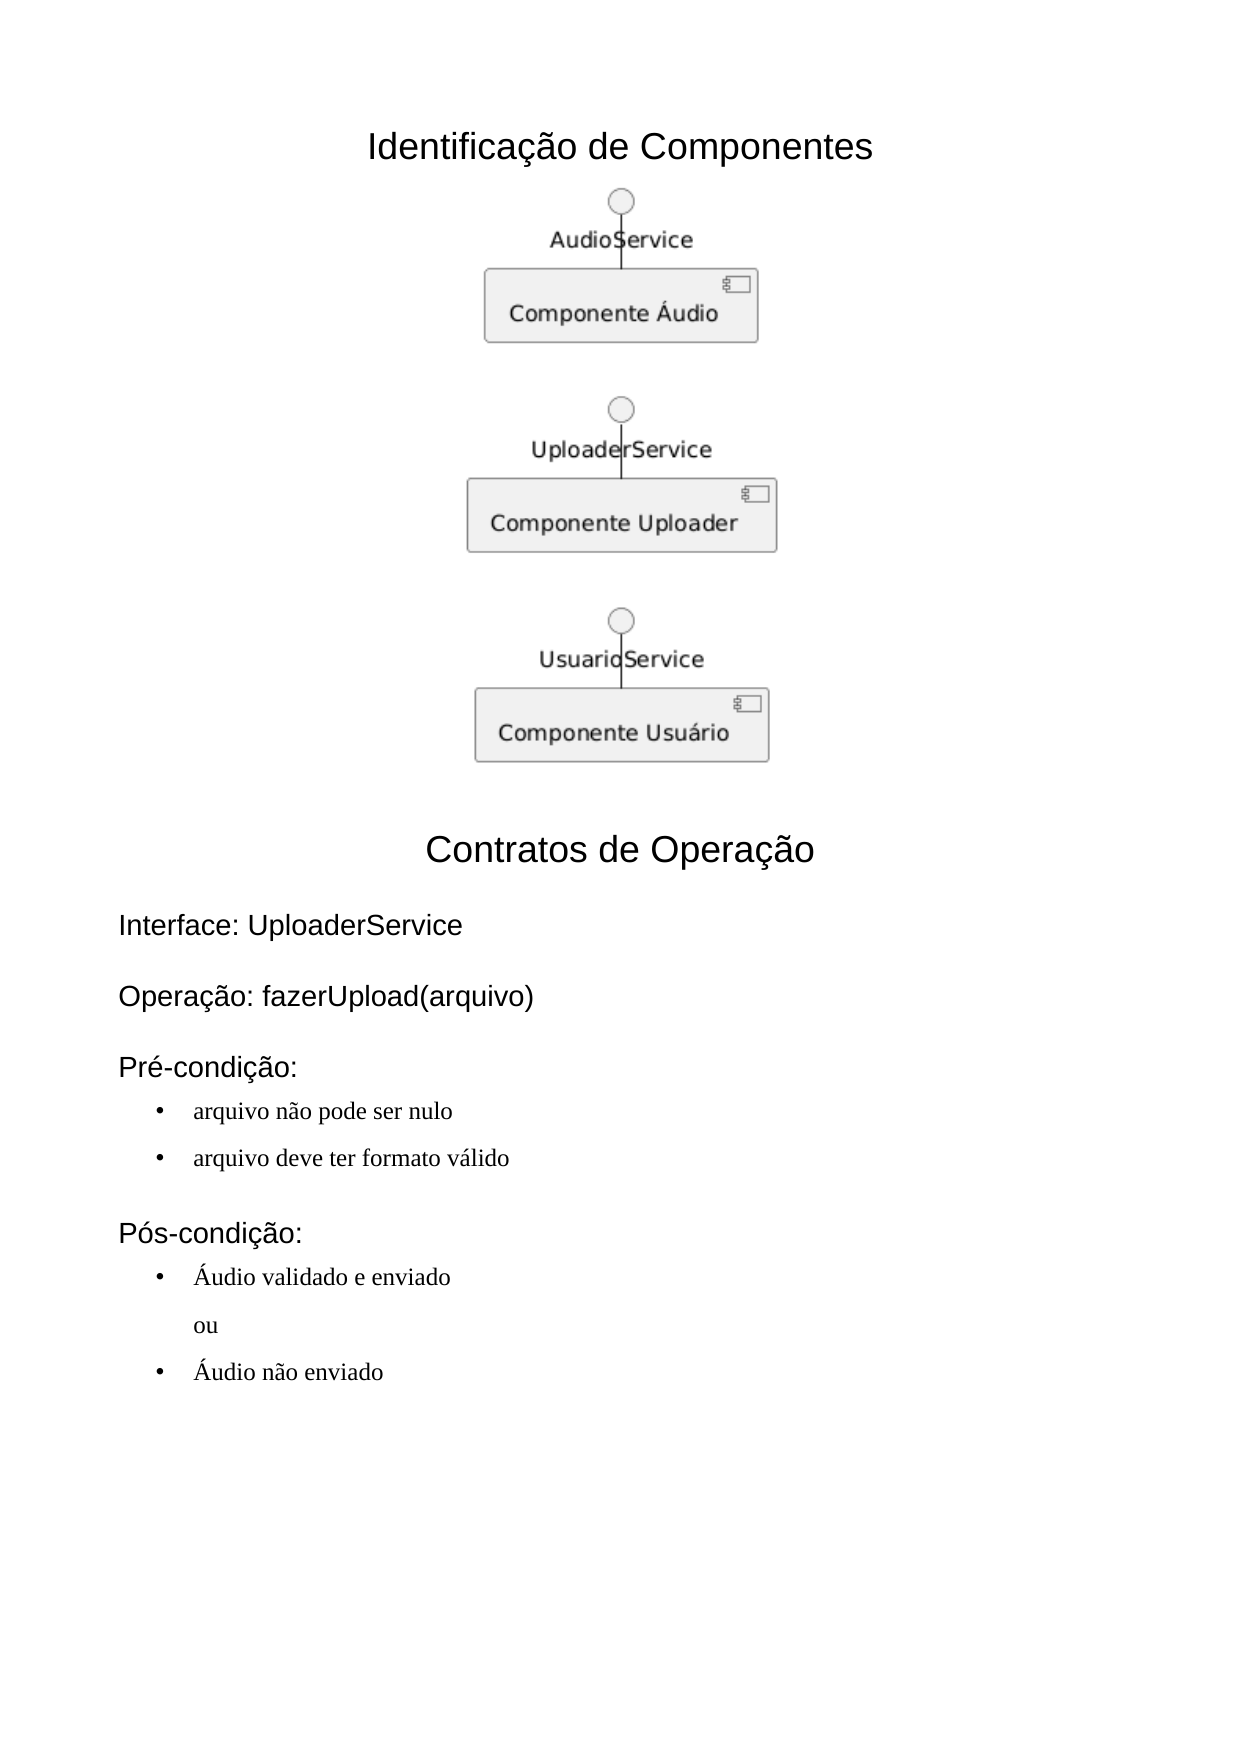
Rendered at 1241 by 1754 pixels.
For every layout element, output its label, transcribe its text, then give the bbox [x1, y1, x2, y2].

subtitle Pré-condição: [118, 1050, 1122, 1083]
subtitle Identificação de Componentes [118, 124, 1122, 167]
list Áudio validado e enviado [156, 1262, 1122, 1291]
picture [456, 180, 784, 769]
list arquivo deve ter formato válido [156, 1143, 1122, 1172]
subtitle Operação: fazerUpload(arquivo) [118, 979, 1122, 1012]
subtitle Contratos de Operação [118, 827, 1122, 870]
list arquivo não pode ser nulo [156, 1096, 1122, 1125]
list Áudio não enviado [156, 1357, 1122, 1386]
subtitle Pós-condição: [118, 1216, 1122, 1250]
subtitle Interface: UploaderService [118, 908, 1122, 941]
list ou [156, 1310, 1122, 1338]
